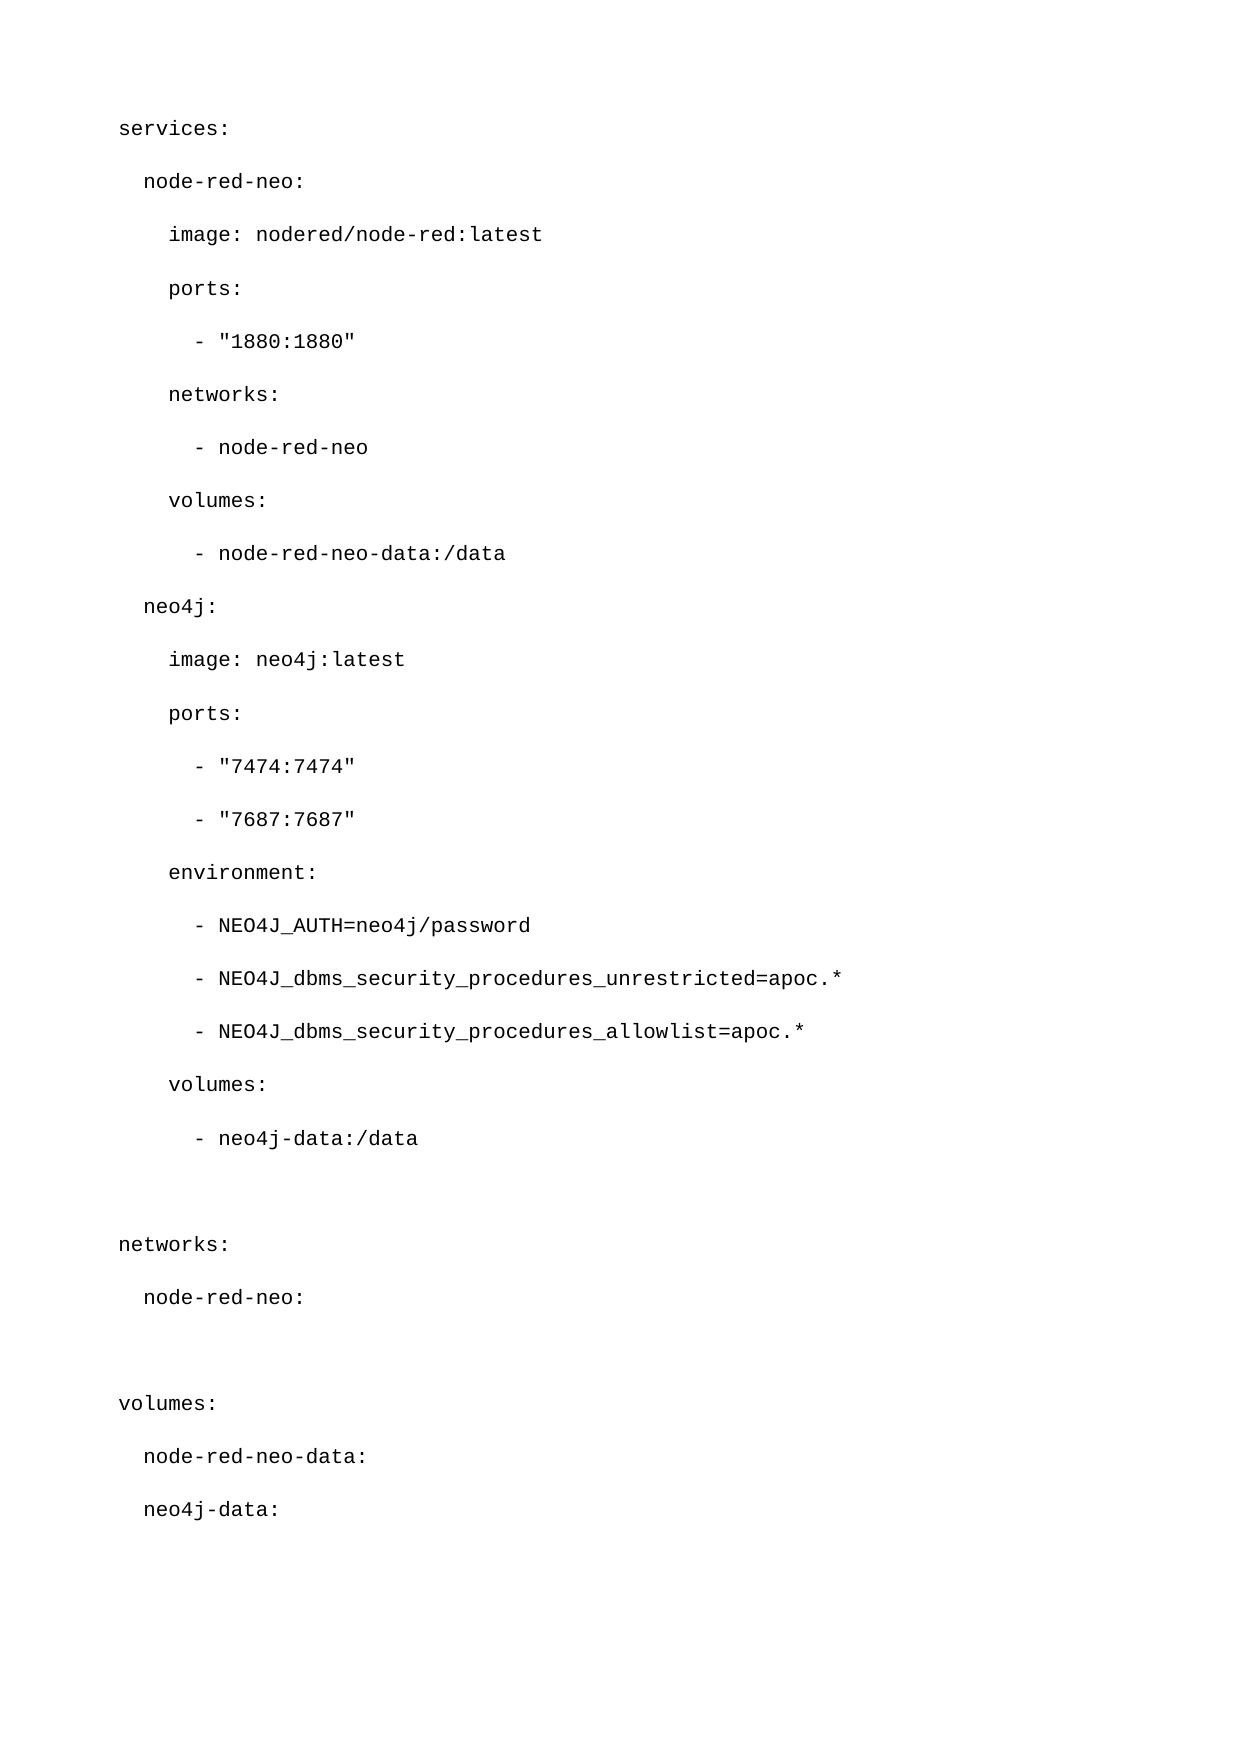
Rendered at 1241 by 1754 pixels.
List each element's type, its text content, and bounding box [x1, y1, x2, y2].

text - NEO4J_dbms_security_procedures_unrestricted=apoc.* [118, 968, 1122, 992]
text image: neo4j:latest [118, 649, 1122, 673]
text - NEO4J_AUTH=neo4j/password [118, 915, 1122, 939]
text neo4j: [118, 596, 1122, 620]
text volumes: [118, 1393, 1122, 1417]
text services: [118, 118, 1122, 142]
text environment: [118, 862, 1122, 886]
text ports: [118, 277, 1122, 301]
text - "1880:1880" [118, 331, 1122, 354]
text ports: [118, 702, 1122, 726]
text - "7687:7687" [118, 809, 1122, 832]
text networks: [118, 1234, 1122, 1257]
text node-red-neo: [118, 1287, 1122, 1311]
text - neo4j-data:/data [118, 1127, 1122, 1151]
text node-red-neo-data: [118, 1446, 1122, 1470]
text networks: [118, 384, 1122, 407]
text - node-red-neo-data:/data [118, 543, 1122, 567]
text - "7474:7474" [118, 756, 1122, 779]
text node-red-neo: [118, 171, 1122, 195]
text volumes: [118, 1074, 1122, 1098]
text neo4j-data: [118, 1499, 1122, 1523]
text - node-red-neo [118, 437, 1122, 461]
text image: nodered/node-red:latest [118, 224, 1122, 248]
text volumes: [118, 490, 1122, 514]
text - NEO4J_dbms_security_procedures_allowlist=apoc.* [118, 1021, 1122, 1045]
